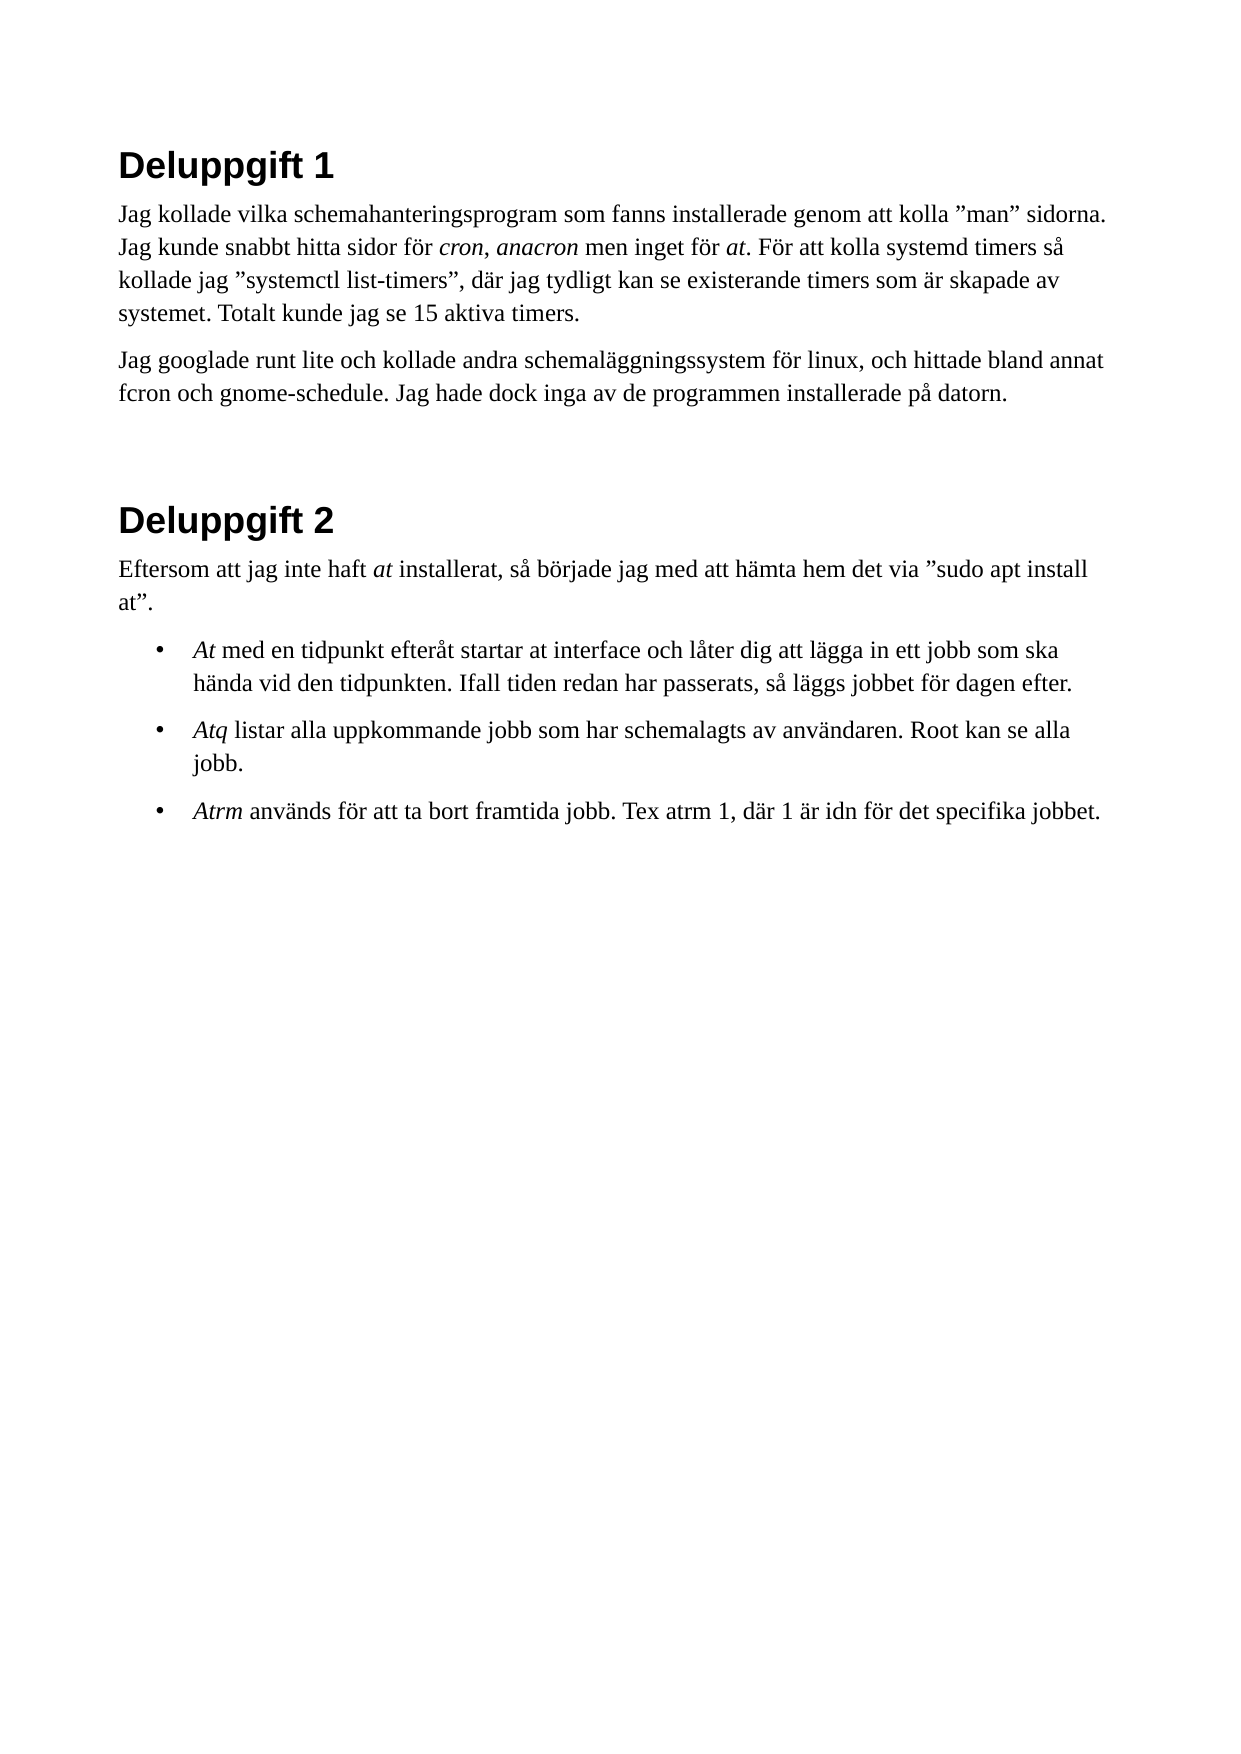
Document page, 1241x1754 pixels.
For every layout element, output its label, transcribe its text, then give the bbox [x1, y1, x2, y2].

subtitle Deluppgift 1 [118, 143, 1122, 186]
text Jag kollade vilka schemahanteringsprogram som fanns installerade genom att kolla ”man” sidorna. Jag kunde snabbt hitta sidor för cron, anacron men inget för at. För att kolla systemd timers så kollade jag ”systemctl list-timers”, där jag tydligt kan se existerande timers som är skapade av systemet. Totalt kunde jag se 15 aktiva timers. [118, 199, 1122, 327]
list Atq listar alla uppkommande jobb som har schemalagts av användaren. Root kan se alla jobb. [156, 716, 1122, 777]
list At med en tidpunkt efteråt startar at interface och låter dig att lägga in ett jobb som ska hända vid den tidpunkten. Ifall tiden redan har passerats, så läggs jobbet för dagen efter. [156, 635, 1122, 697]
subtitle Deluppgift 2 [118, 499, 1122, 542]
text Jag googlade runt lite och kollade andra schemaläggningssystem för linux, och hittade bland annat fcron och gnome-schedule. Jag hade dock inga av de programmen installerade på datorn. [118, 345, 1122, 407]
text Eftersom att jag inte haft at installerat, så började jag med att hämta hem det via ”sudo apt install at”. [118, 554, 1122, 616]
list Atrm används för att ta bort framtida jobb. Tex atrm 1, där 1 är idn för det specifika jobbet. [156, 796, 1122, 825]
